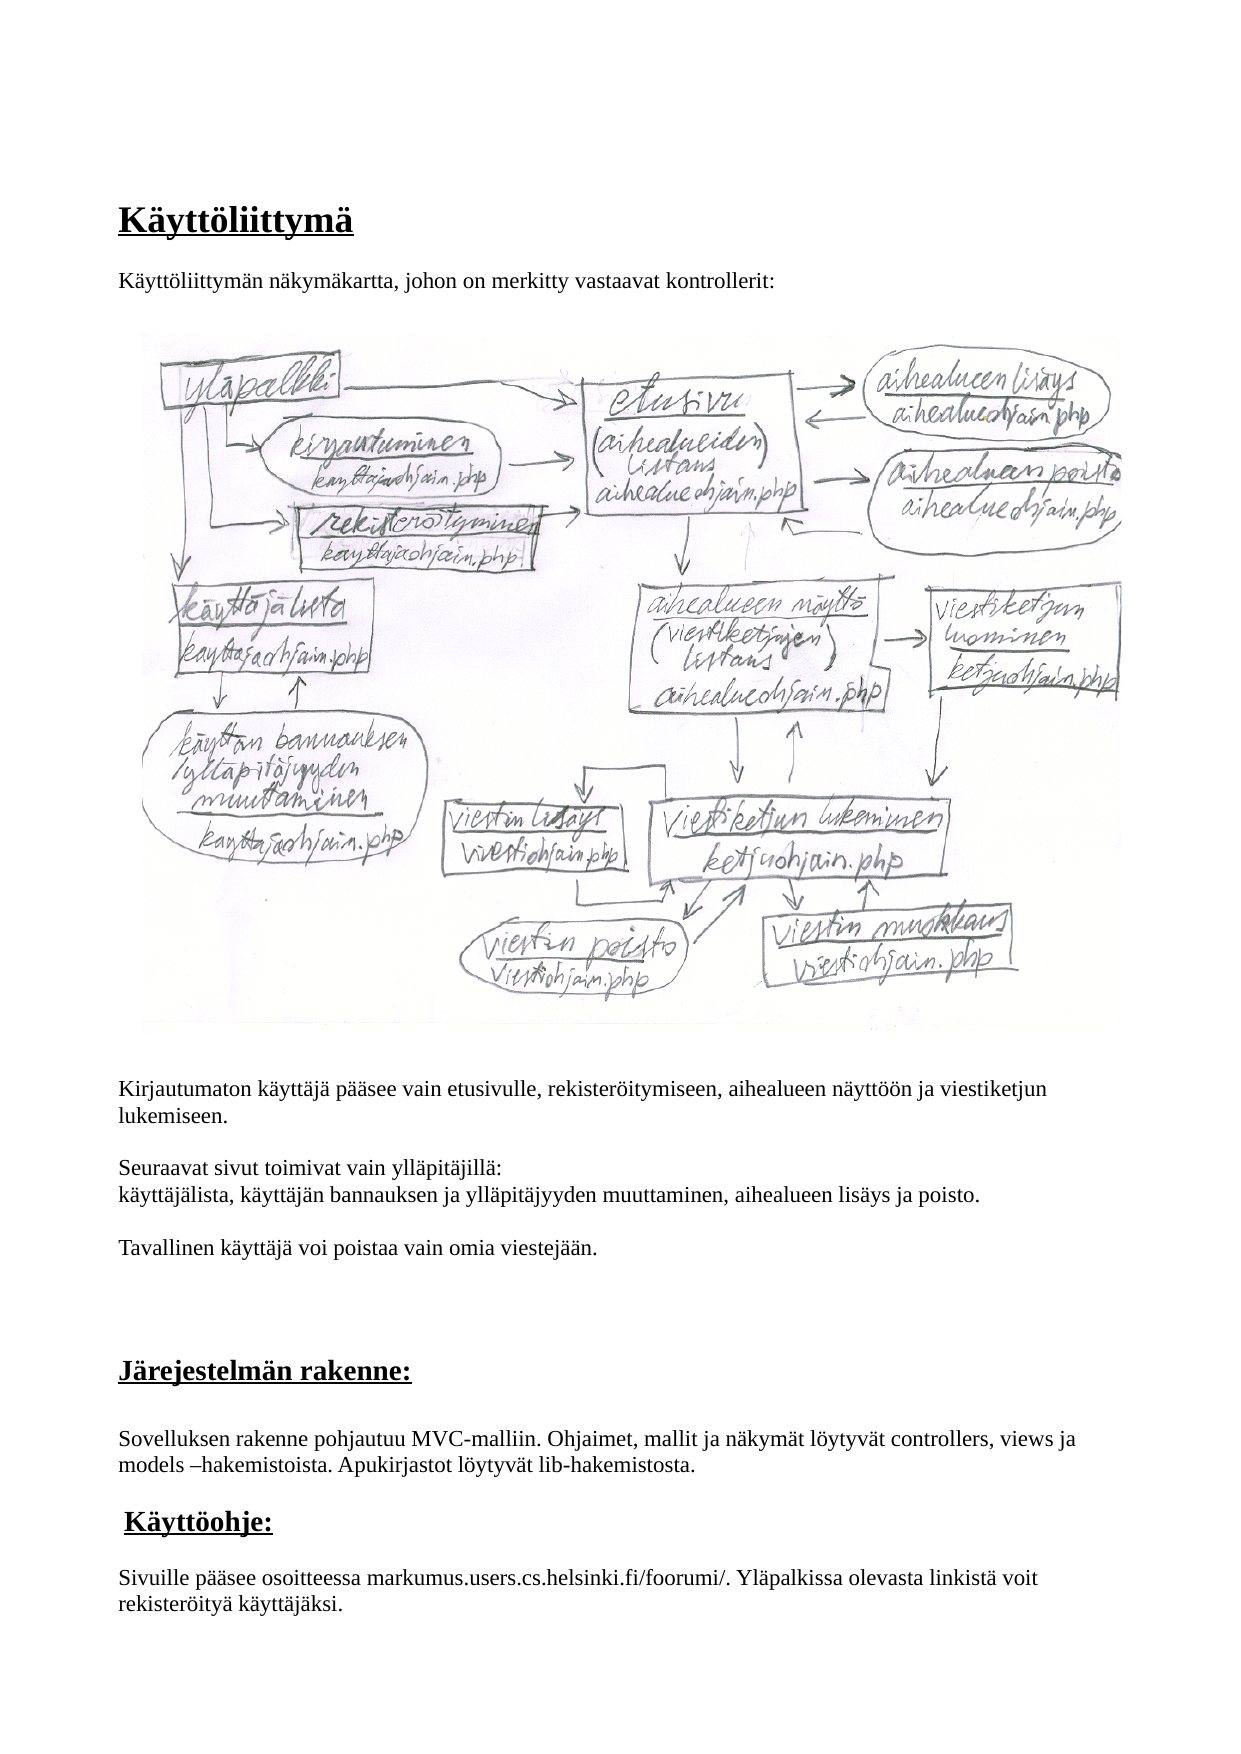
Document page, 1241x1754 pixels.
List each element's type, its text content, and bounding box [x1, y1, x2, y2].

text Sivuille pääsee osoitteessa markumus.users.cs.helsinki.fi/foorumi/. Yläpalkissa olevasta linkistä voit rekisteröityä käyttäjäksi. [118, 1564, 1122, 1617]
text Seuraavat sivut toimivat vain ylläpitäjillä: [118, 1154, 1122, 1181]
text Käyttöohje: [118, 1504, 1122, 1538]
text Tavallinen käyttäjä voi poistaa vain omia viestejään. [118, 1233, 1122, 1260]
text Järejestelmän rakenne: [118, 1353, 1122, 1387]
text Kirjautumaton käyttäjä pääsee vain etusivulle, rekisteröitymiseen, aihealueen näyttöön ja viestiketjun lukemiseen. [118, 1075, 1122, 1128]
text Käyttöliittymä [118, 197, 1122, 240]
text Käyttöliittymän näkymäkartta, johon on merkitty vastaavat kontrollerit: [118, 267, 1122, 293]
text Sovelluksen rakenne pohjautuu MVC-malliin. Ohjaimet, mallit ja näkymät löytyvät controllers, views ja models –hakemistoista. Apukirjastot löytyvät lib-hakemistosta. [118, 1425, 1122, 1478]
text käyttäjälista, käyttäjän bannauksen ja ylläpitäjyyden muuttaminen, aihealueen lisäys ja poisto. [118, 1181, 1122, 1207]
